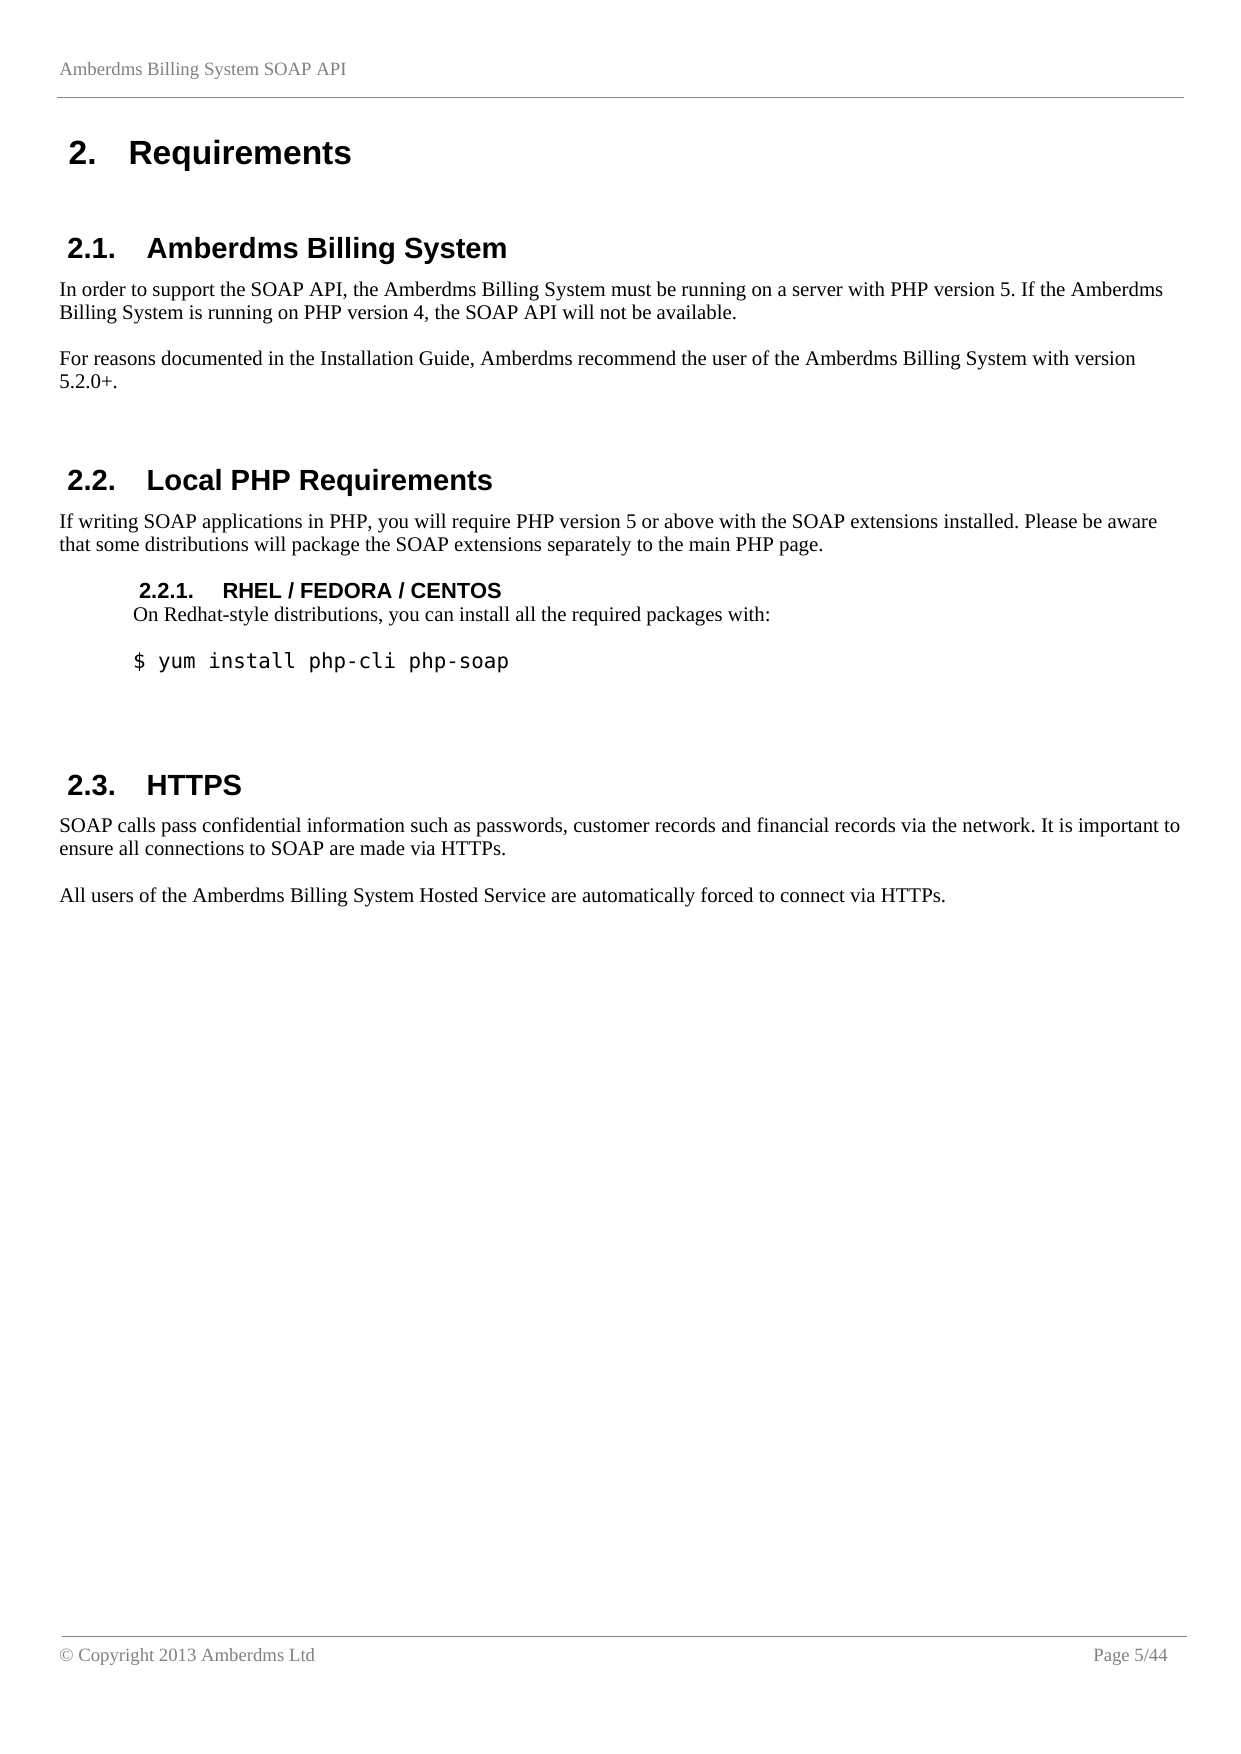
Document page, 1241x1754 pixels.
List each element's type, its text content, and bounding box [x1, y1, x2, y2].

text In order to support the SOAP API, the Amberdms Billing System must be running on a server with PHP version 5. If the Amberdms Billing System is running on PHP version 4, the SOAP API will not be available. [59, 277, 1181, 324]
text On Redhat-style distributions, you can install all the required packages with: [133, 603, 1181, 626]
text $ yum install php-cli php-soap [133, 649, 1181, 674]
subtitle HTTPS [59, 769, 1181, 802]
text All users of the Amberdms Billing System Hosted Service are automatically forced to connect via HTTPs. [59, 883, 1181, 907]
text If writing SOAP applications in PHP, you will require PHP version 5 or above with the SOAP extensions installed. Please be aware that some distributions will package the SOAP extensions separately to the main PHP page. [59, 509, 1181, 556]
text For reasons documented in the Installation Guide, Amberdms recommend the user of the Amberdms Billing System with version 5.2.0+. [59, 347, 1181, 393]
text SOAP calls pass confidential information such as passwords, customer records and financial records via the network. It is important to ensure all connections to SOAP are made via HTTPs. [59, 814, 1181, 860]
subtitle Amberdms Billing System [59, 232, 1181, 265]
subtitle RHEL / Fedora / CentOS [133, 579, 1181, 603]
subtitle Requirements [59, 134, 1181, 172]
subtitle Local PHP Requirements [59, 464, 1181, 497]
